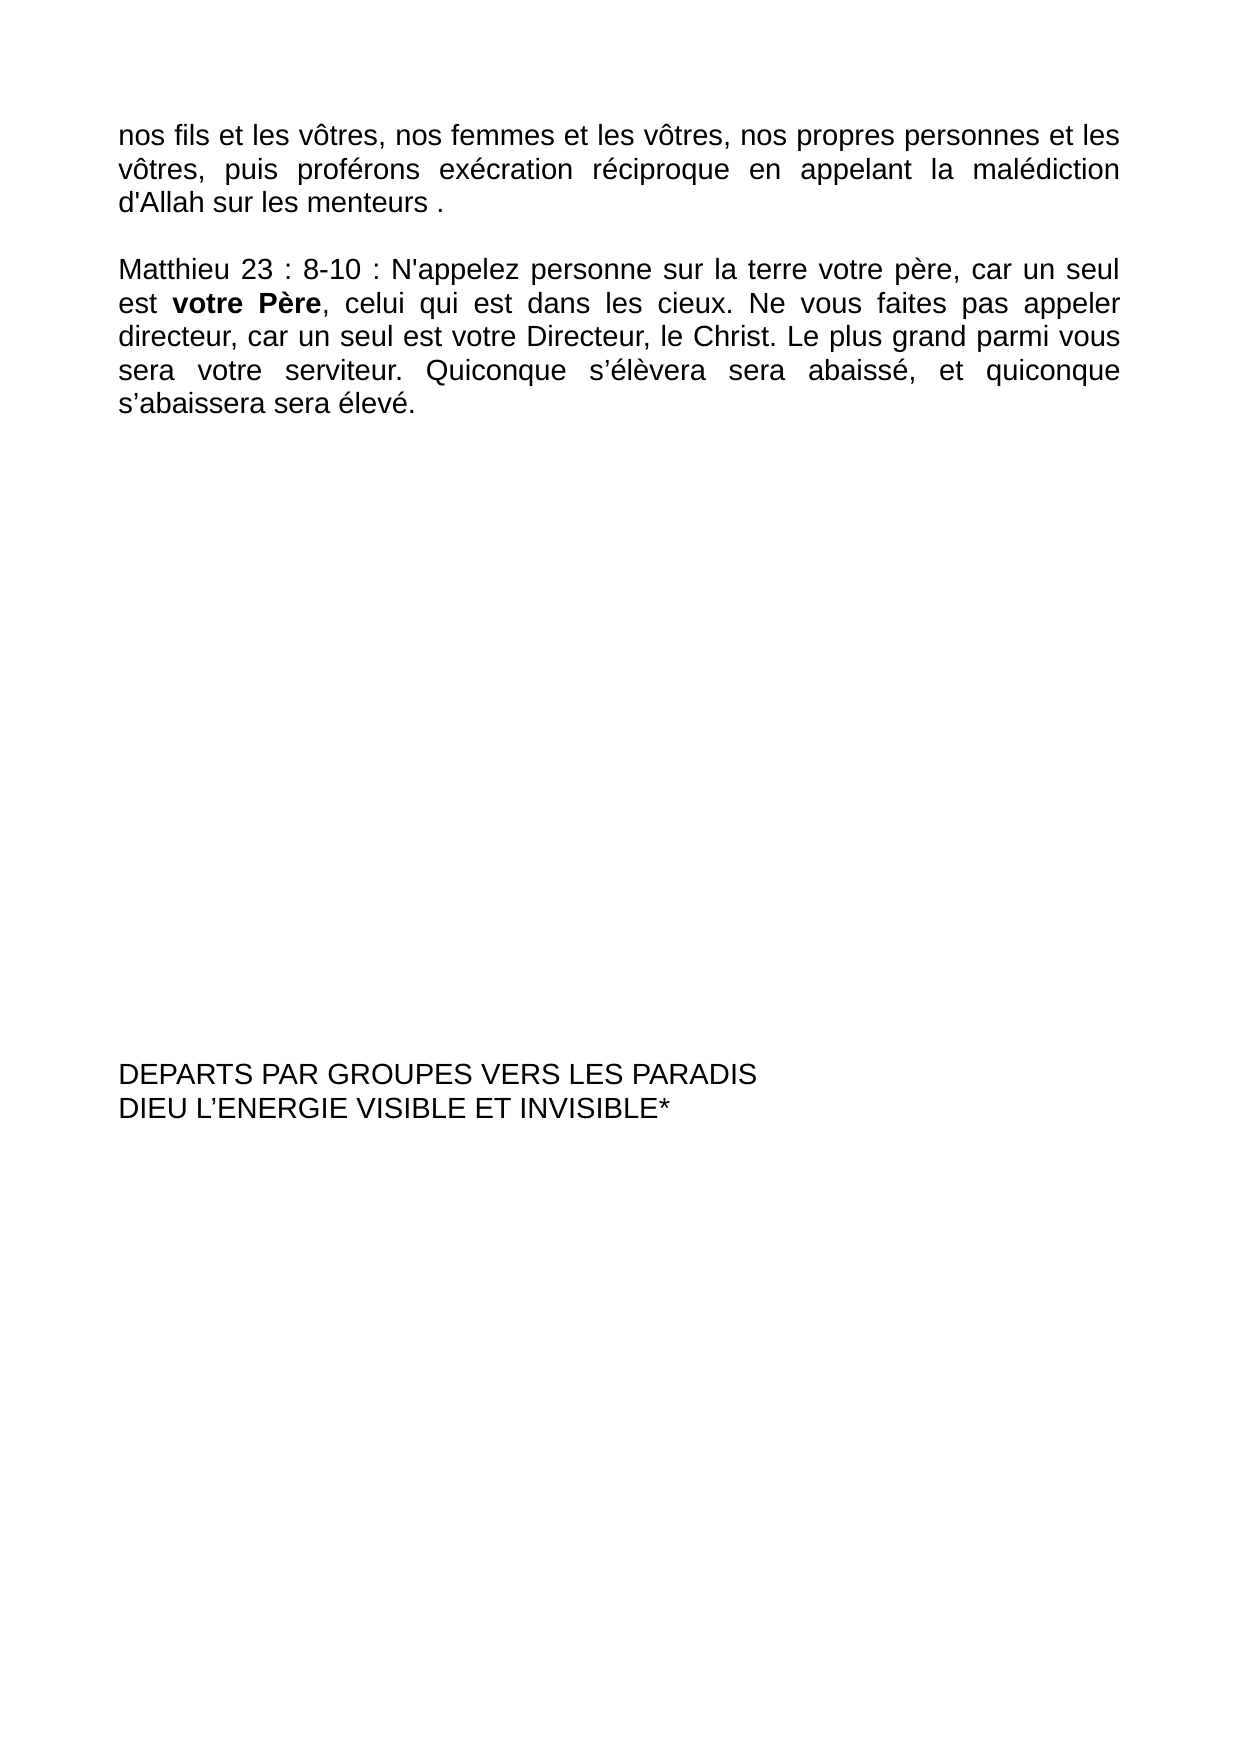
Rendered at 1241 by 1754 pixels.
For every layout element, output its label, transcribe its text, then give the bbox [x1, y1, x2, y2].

text DIEU L’ENERGIE VISIBLE ET INVISIBLE* [118, 1091, 1122, 1124]
text Matthieu 23 : 8-10 : N'appelez personne sur la terre votre père, car un seul est votre Père, celui qui est dans les cieux. Ne vous faites pas appeler directeur, car un seul est votre Directeur, le Christ. Le plus grand parmi vous sera votre serviteur. Quiconque s’élèvera sera abaissé, et quiconque s’abaissera sera élevé. [118, 252, 1122, 420]
text nos fils et les vôtres, nos femmes et les vôtres, nos propres personnes et les vôtres, puis proférons exécration réciproque en appelant la malédiction d'Allah sur les menteurs . [118, 118, 1122, 219]
text DEPARTS PAR GROUPES VERS LES PARADIS [118, 1057, 1122, 1091]
